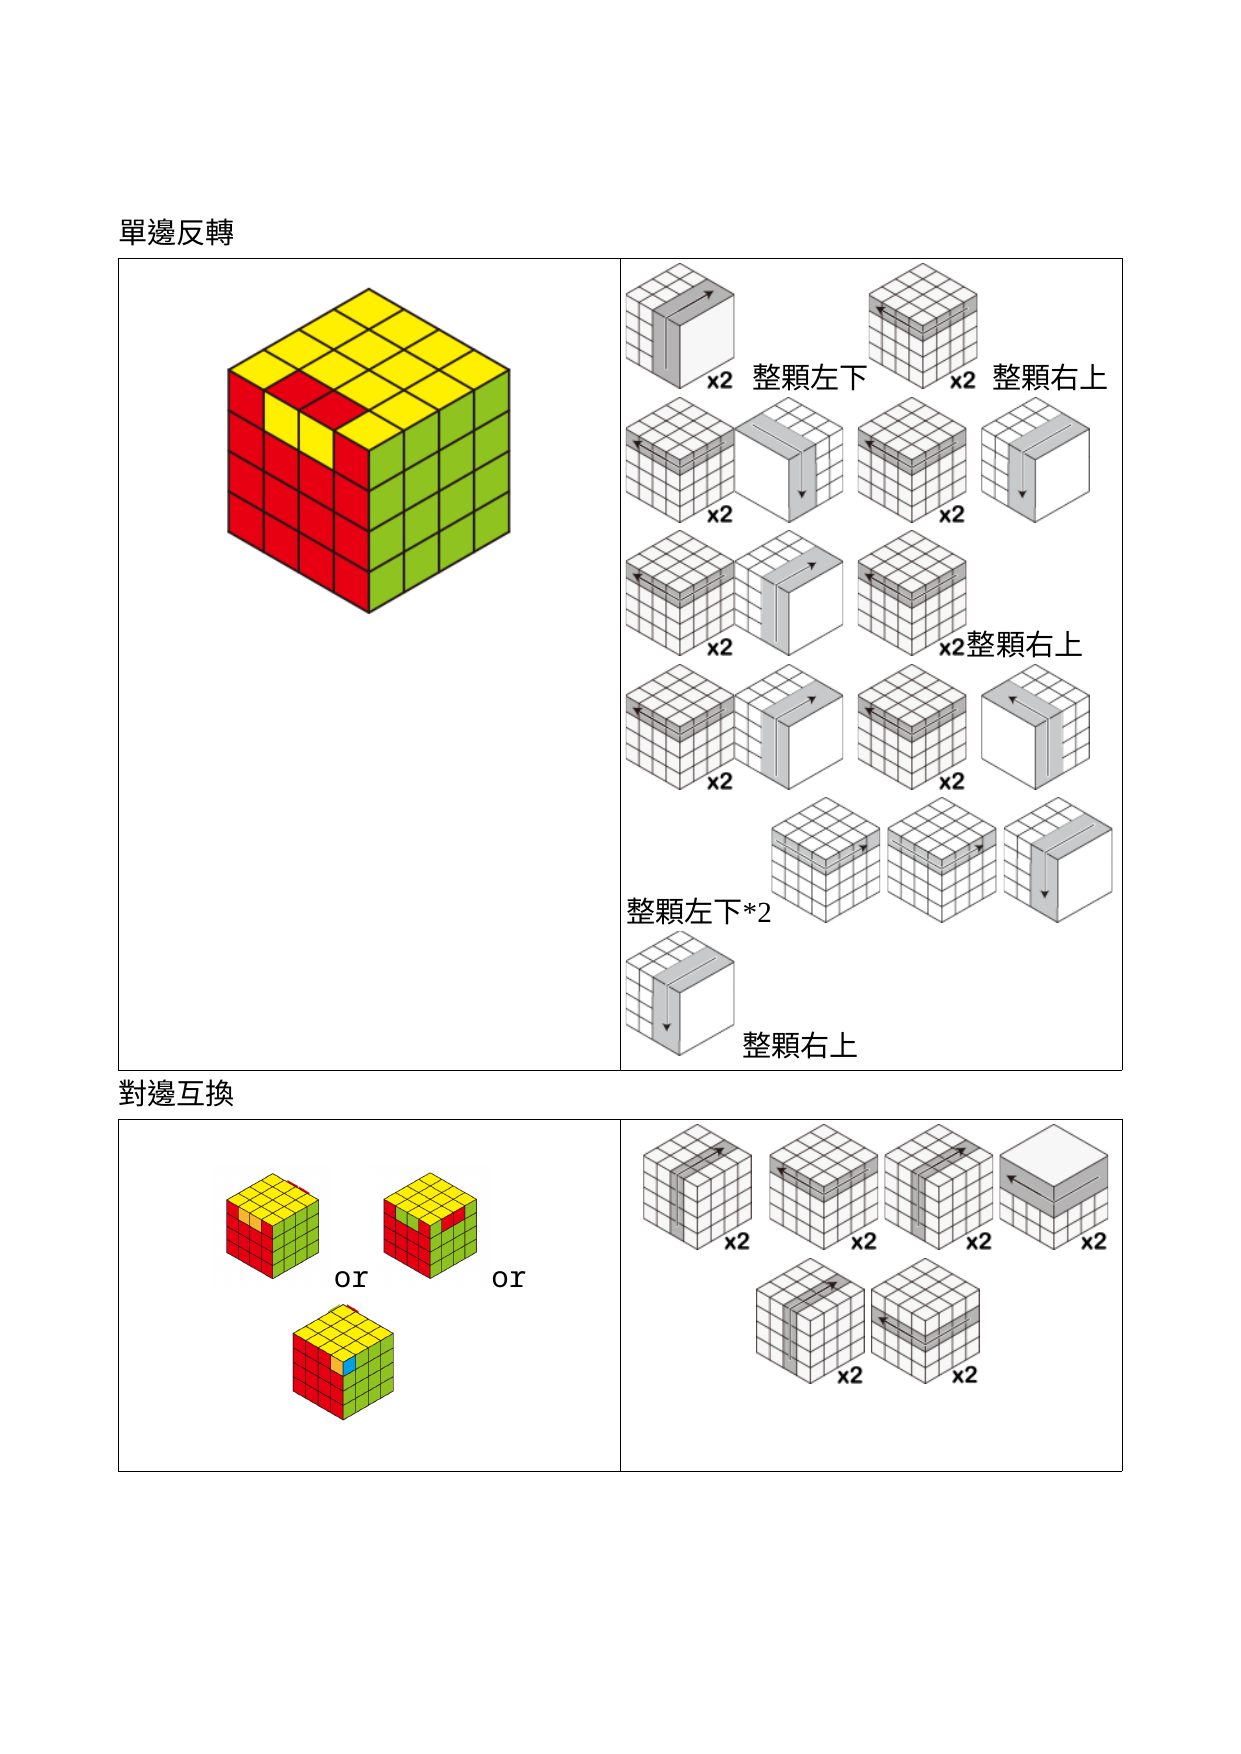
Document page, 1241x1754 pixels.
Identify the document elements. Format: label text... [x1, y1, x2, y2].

picture [276, 1295, 410, 1429]
picture [1003, 797, 1113, 923]
picture [857, 664, 967, 790]
picture [756, 1258, 865, 1384]
text 單邊反轉 [118, 209, 1122, 252]
picture [868, 263, 978, 389]
picture [625, 530, 844, 656]
picture [771, 797, 881, 923]
picture [999, 1124, 1109, 1250]
picture [625, 664, 844, 790]
picture [625, 263, 735, 389]
text 對邊互換 [118, 1071, 1122, 1113]
table_header 整顆左下 整顆右上 整顆右上 整顆左下*2 整顆右上 [621, 259, 1122, 1070]
picture [857, 397, 967, 523]
picture [981, 397, 1090, 523]
table_header oror [119, 1120, 620, 1471]
picture [625, 931, 735, 1056]
picture [981, 664, 1090, 790]
picture [871, 1258, 980, 1384]
picture [212, 1165, 334, 1287]
picture [625, 397, 844, 523]
picture [368, 1164, 492, 1287]
picture [643, 1124, 752, 1250]
picture [769, 1124, 879, 1250]
table_header [119, 259, 620, 1070]
picture [181, 263, 557, 639]
table_header [621, 1120, 1122, 1471]
picture [857, 530, 967, 656]
picture [884, 1124, 994, 1250]
picture [887, 797, 997, 923]
